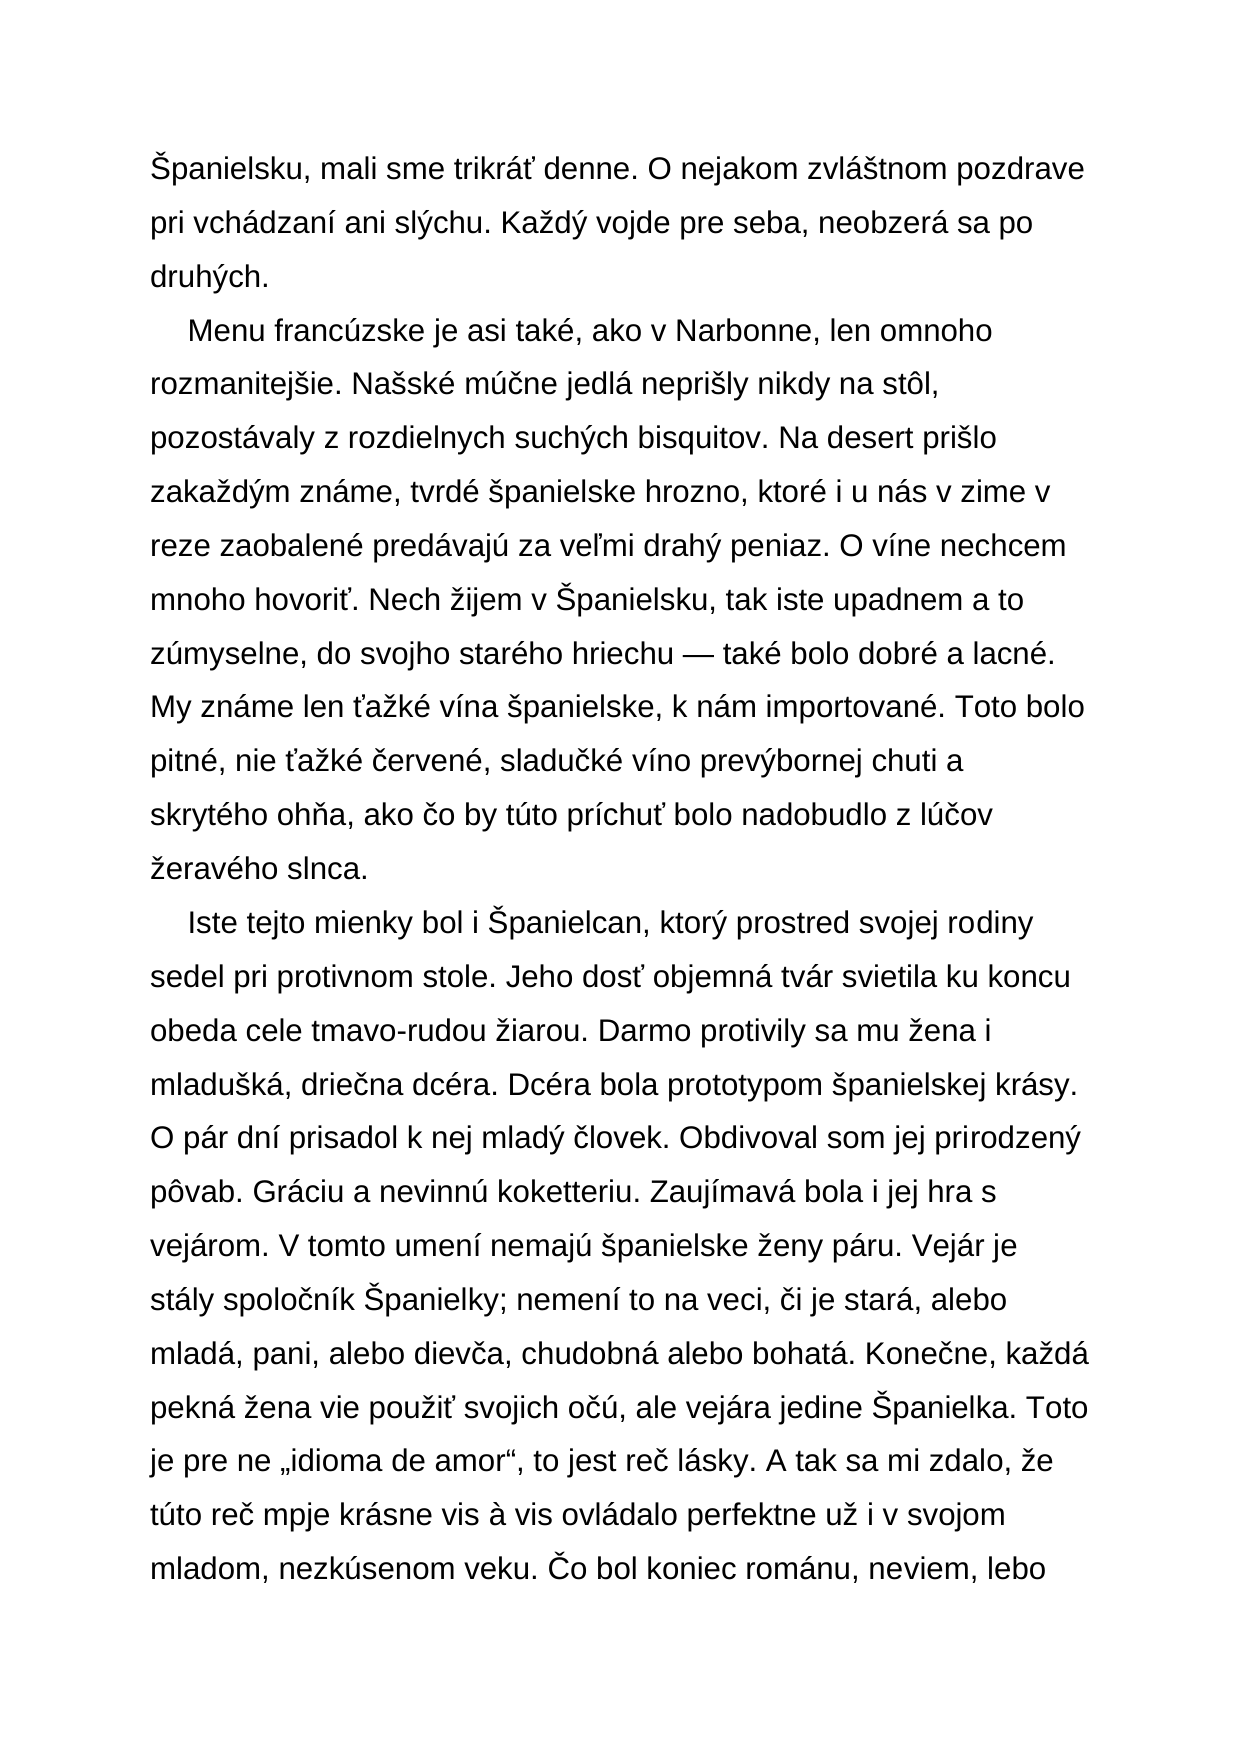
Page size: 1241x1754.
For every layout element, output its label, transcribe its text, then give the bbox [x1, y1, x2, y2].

text Iste tejto mienky bol i Španielcan, ktorý prostred svojej ro­diny sedel pri protivnom stole. Jeho dosť objemná tvár svietila ku koncu obeda cele tmavo-rudou žiarou. Darmo protivily sa mu žena i mladušká, driečna dcéra. Dcéra bola prototypom španielskej krásy. O pár dní prisadol k nej mladý človek. Obdivoval som jej pri­rodzený pôvab. Gráciu a nevinnú koketteriu. Zaujímavá bola i jej hra s vejárom. V tomto umení nemajú španielske ženy páru. Vejár je stály spoločník Španielky; nemení to na veci, či je stará, alebo mladá, pani, alebo dievča, chudobná alebo bohatá. Konečne, každá pekná žena vie použiť svojich očú, ale vejára jedine Španielka. Toto je pre ne „idioma de amor“, to jest reč lásky. A tak sa mi zdalo, že túto reč mpje krásne vis à vis ovládalo perfektne už i v svojom mladom, nezkúsenom veku. Čo bol koniec románu, ne­viem, lebo [150, 904, 1091, 1586]
text Menu francúzske je asi také, ako v Narbonne, len omnoho rozmanitejšie. Našské múčne jedlá neprišly nikdy na stôl, pozostávaly z rozdielnych suchých bisquitov. Na desert prišlo zakaždým známe, tvrdé španielske hrozno, ktoré i u nás v zime v reze zaobalené predávajú za veľmi drahý peniaz. O víne nechcem mnoho hovoriť. Nech žijem v Španielsku, tak iste upadnem a to zúmyselne, do svojho starého hriechu — také bolo dobré a lacné. My známe len ťažké vína španielske, k nám importované. Toto bolo pitné, nie ťažké červené, sladučké víno prevýbornej chuti a skrytého ohňa, ako čo by túto príchuť bolo nadobudlo z lúčov žeravého slnca. [150, 312, 1091, 886]
text Španielsku, mali sme trikráť denne. O nejakom zvláštnom pozdrave pri vchádzaní ani slýchu. Každý vojde pre seba, neobzerá sa po druhých. [150, 150, 1091, 294]
